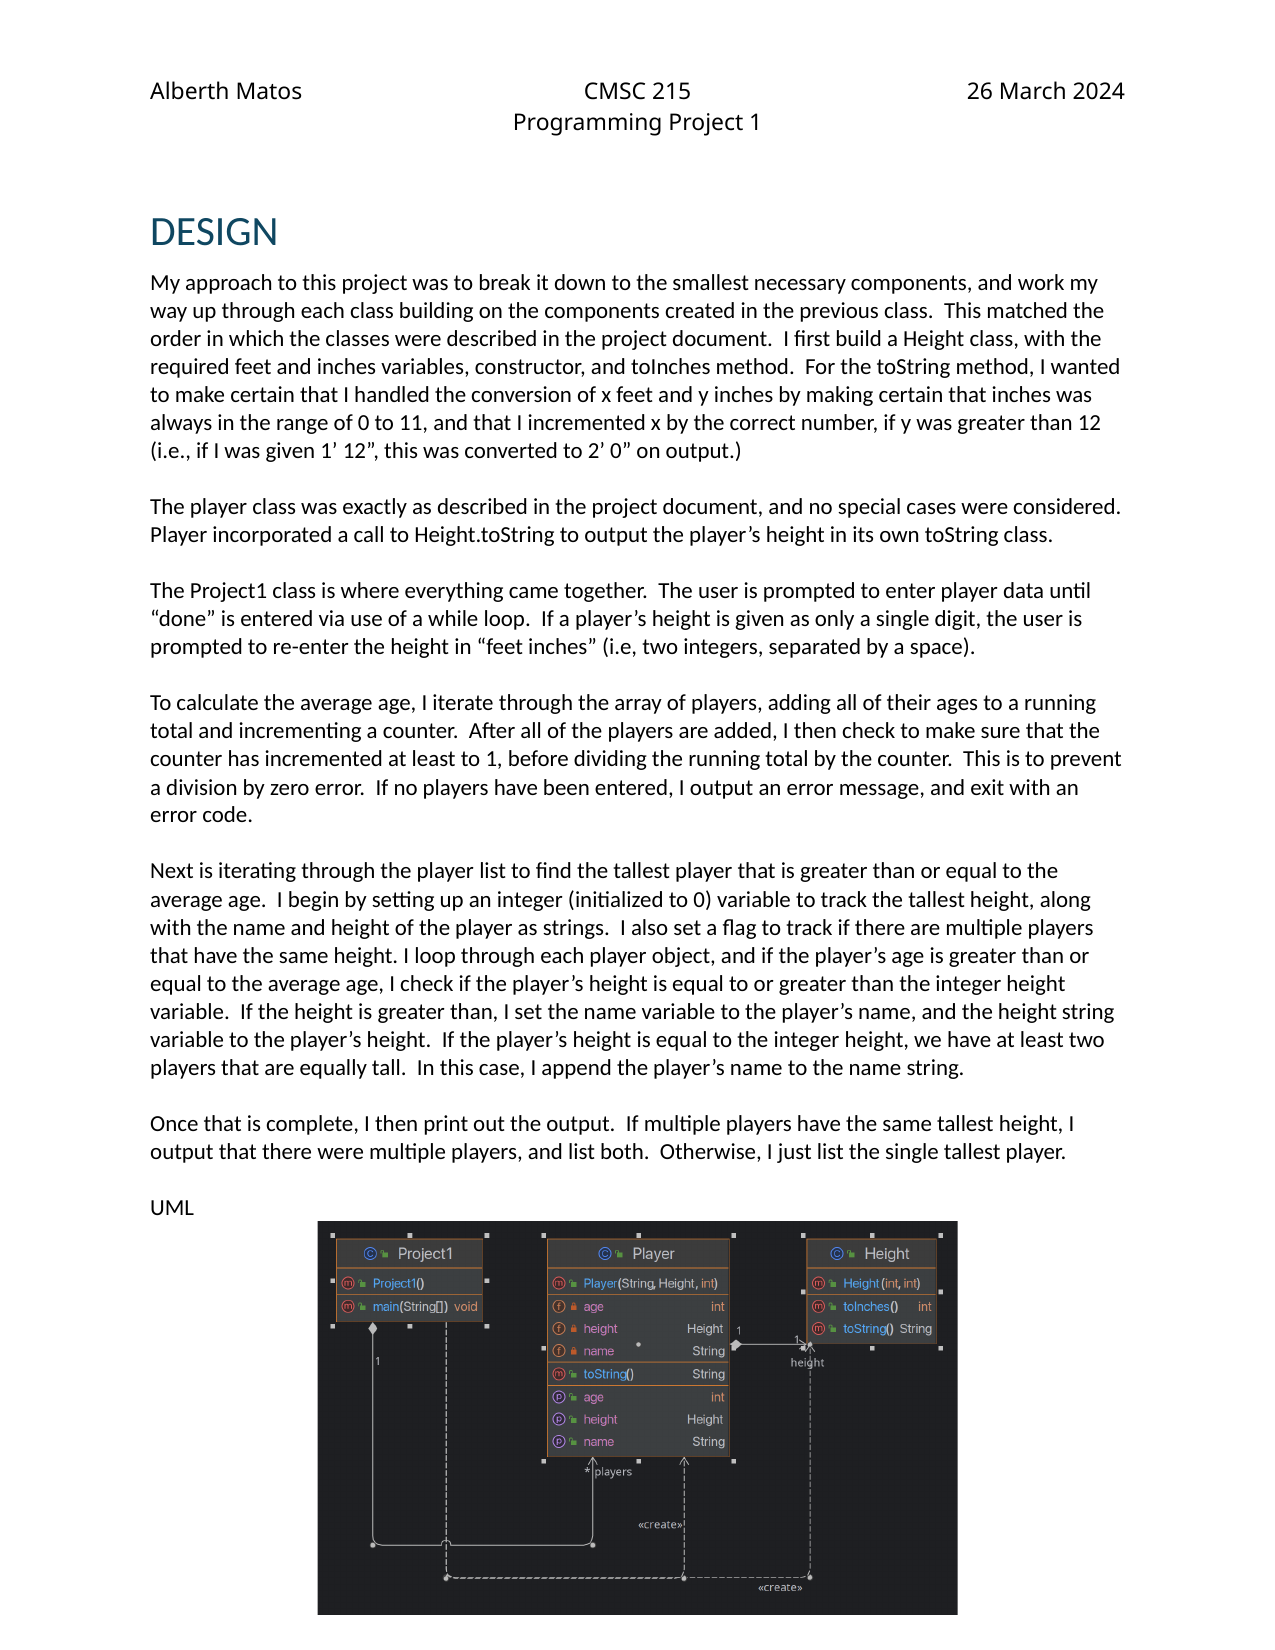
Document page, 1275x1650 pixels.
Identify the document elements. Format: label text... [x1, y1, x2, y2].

text The Project1 class is where everything came together. The user is prompted to enter player data until “done” is entered via use of a while loop. If a player’s height is given as only a single digit, the user is prompted to re-enter the height in “feet inches” (i.e, two integers, separated by a space). [150, 576, 1125, 661]
text To calculate the average age, I iterate through the array of players, adding all of their ages to a running total and incrementing a counter. After all of the players are added, I then check to make sure that the counter has incremented at least to 1, before dividing the running total by the counter. This is to prevent a division by zero error. If no players have been entered, I output an error message, and exit with an error code. [150, 688, 1125, 829]
text UML [150, 1193, 1125, 1221]
text My approach to this project was to break it down to the smallest necessary components, and work my way up through each class building on the components created in the previous class. This matched the order in which the classes were described in the project document. I first build a Height class, with the required feet and inches variables, constructor, and toInches method. For the toString method, I wanted to make certain that I handled the conversion of x feet and y inches by making certain that inches was always in the range of 0 to 11, and that I incremented x by the correct number, if y was greater than 12 (i.e., if I was given 1’ 12”, this was converted to 2’ 0” on output.) [150, 268, 1125, 464]
text The player class was exactly as described in the project document, and no special cases were considered. Player incorporated a call to Height.toString to output the player’s height in its own toString class. [150, 492, 1125, 548]
text Once that is complete, I then print out the output. If multiple players have the same tallest height, I output that there were multiple players, and list both. Otherwise, I just list the single tallest player. [150, 1109, 1125, 1165]
text Next is iterating through the player list to find the tallest player that is greater than or equal to the average age. I begin by setting up an integer (initialized to 0) variable to track the tallest height, along with the name and height of the player as strings. I also set a flag to track if there are multiple players that have the same height. I loop through each player object, and if the player’s age is greater than or equal to the average age, I check if the player’s height is equal to or greater than the integer height variable. If the height is greater than, I set the name variable to the player’s name, and the height string variable to the player’s height. If the player’s height is equal to the integer height, we have at least two players that are equally tall. In this case, I append the player’s name to the name string. [150, 857, 1125, 1081]
subtitle DESIGN [150, 205, 1125, 256]
